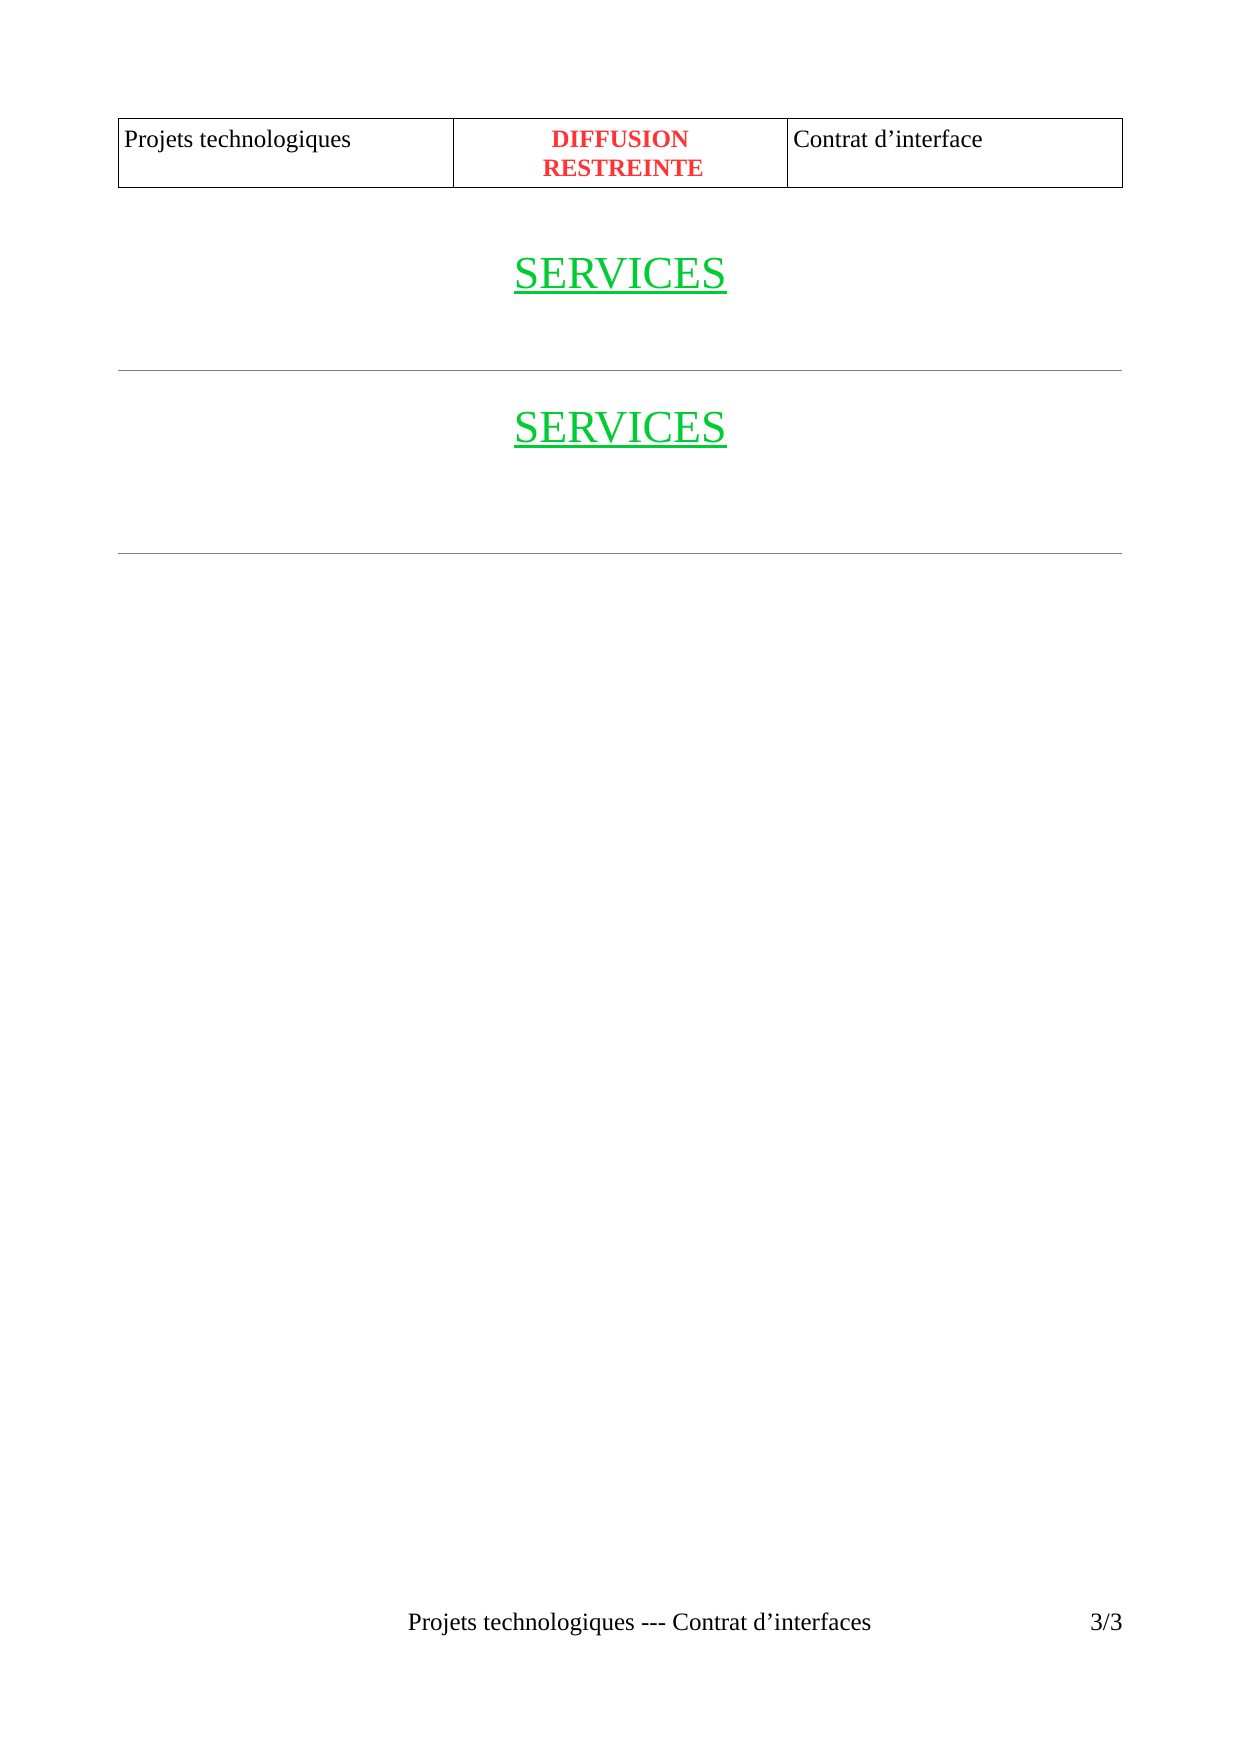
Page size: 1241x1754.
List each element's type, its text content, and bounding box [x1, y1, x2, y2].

text SERVICES [118, 246, 1122, 298]
text SERVICES [118, 400, 1122, 453]
